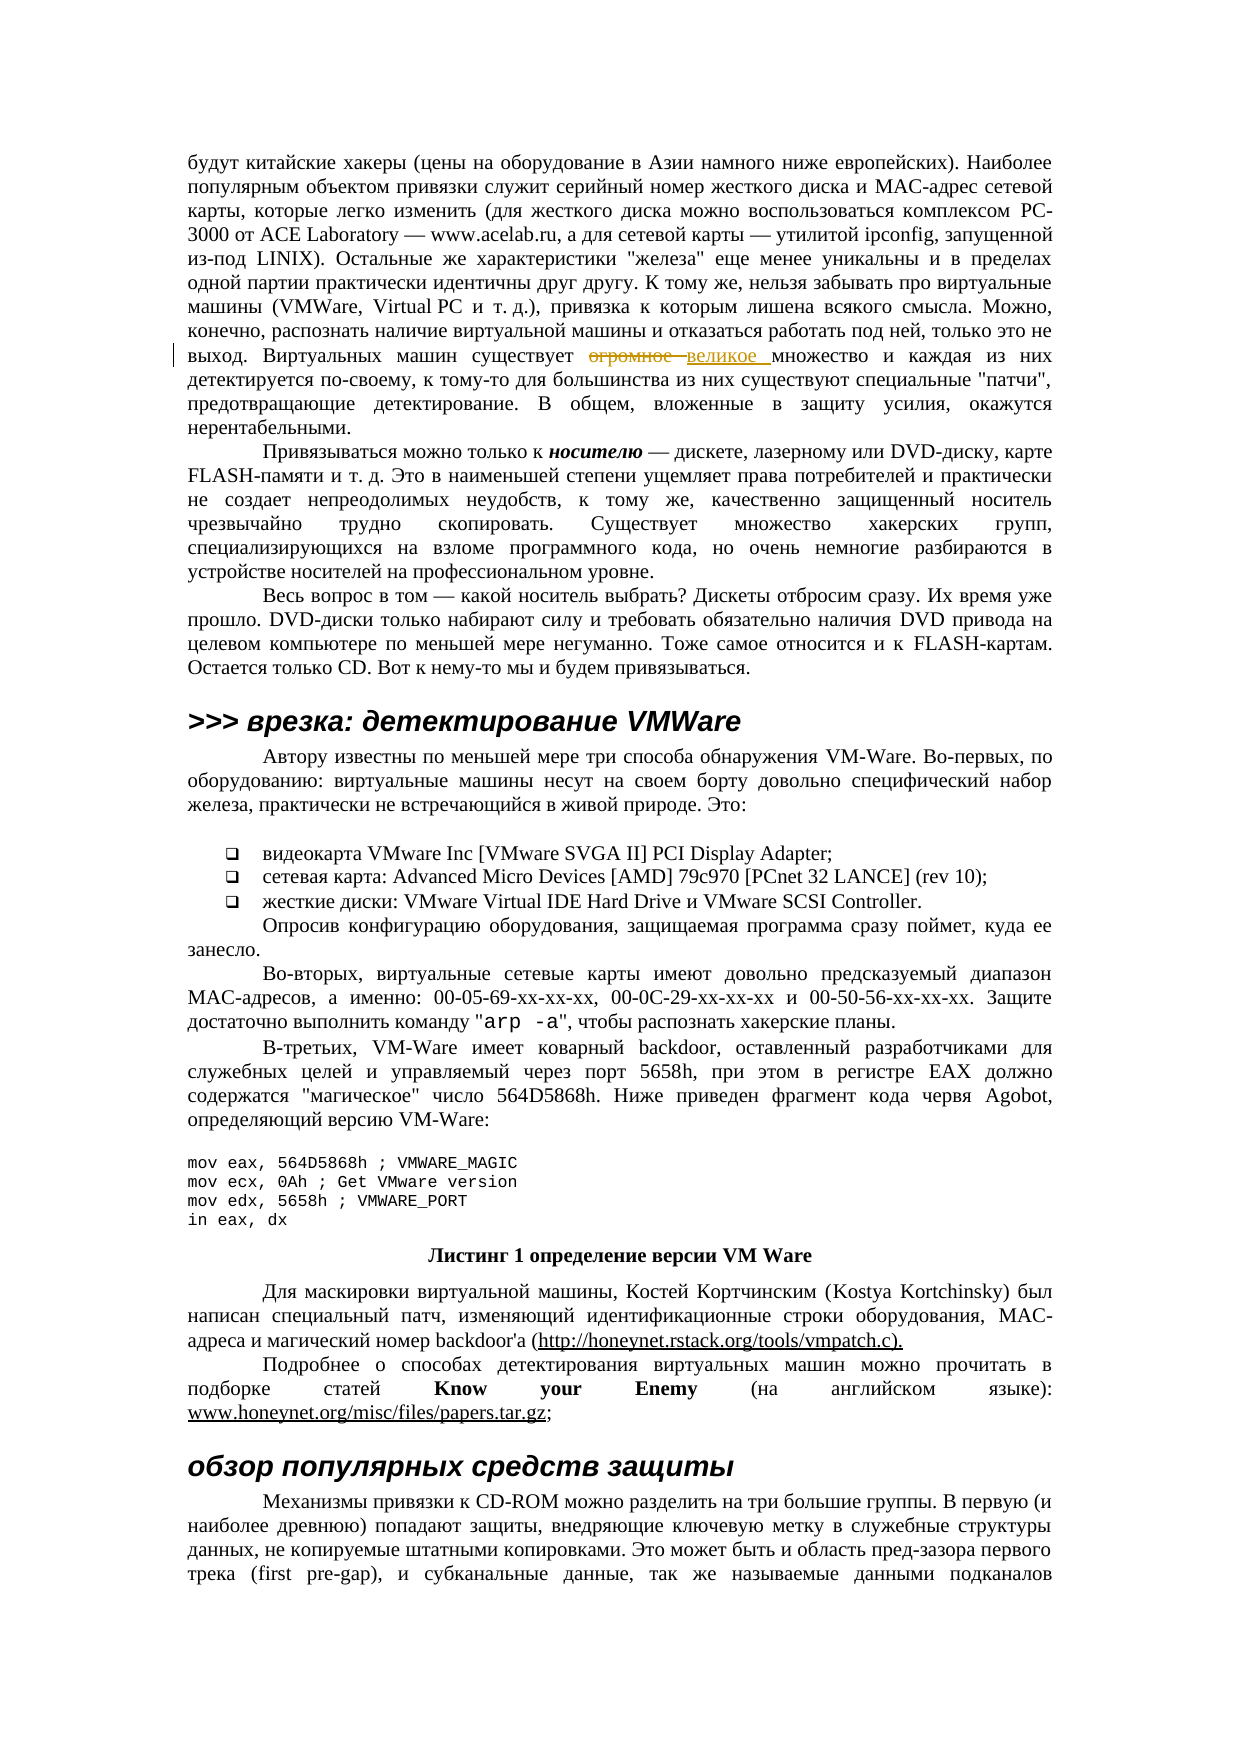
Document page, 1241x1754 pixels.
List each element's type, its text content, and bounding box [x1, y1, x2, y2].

text будут китайские хакеры (цены на оборудование в Азии намного ниже европейских). Наиболее популярным объектом привязки служит серийный номер жесткого диска и MAC-адрес сетевой карты, которые легко изменить (для жесткого диска можно воспользоваться комплексом PC-3000 от ACE Laboratory — www.acelab.ru, а для сетевой карты — утилитой ipconfig, запущенной из-под LINIX). Остальные же характеристики "железа" еще менее уникальны и в пределах одной партии практически идентичны друг другу. К тому же, нельзя забывать про виртуальные машины (VMWare, Virtual PC и т. д.), привязка к которым лишена всякого смысла. Можно, конечно, распознать наличие виртуальной машины и отказаться работать под ней, только это не выход. Виртуальных машин существует великое множество и каждая из них детектируется по-своему, к тому-то для большинства из них существуют специальные "патчи", предотвращающие детектирование. В общем, вложенные в защиту усилия, окажутся нерентабельными. [187, 150, 1053, 439]
list видеокарта VMware Inc [VMware SVGA II] PCI Display Adapter; [225, 840, 1053, 864]
list сетевая карта: Advanced Micro Devices [AMD] 79c970 [PCnet 32 LANCE] (rev 10); [225, 864, 1053, 888]
text in eax, dx [187, 1211, 1053, 1230]
text Механизмы привязки к CD-ROM можно разделить на три большие группы. В первую (и наиболее древнюю) попадают защиты, внедряющие ключевую метку в служебные структуры данных, не копируемые штатными копировками. Это может быть и область пред-зазора первого трека (first pre-gap), и субканальные данные, так же называемые данными подканалов [187, 1488, 1053, 1585]
text Привязываться можно только к носителю — дискете, лазерному или DVD-диску, карте FLASH-памяти и т. д. Это в наименьшей степени ущемляет права потребителей и практически не создает непреодолимых неудобств, к тому же, качественно защищенный носитель чрезвычайно трудно скопировать. Существует множество хакерских групп, специализирующихся на взломе программного кода, но очень немногие разбираются в устройстве носителей на профессиональном уровне. [187, 439, 1053, 583]
text Во-вторых, виртуальные сетевые карты имеют довольно предсказуемый диапазон MAC-адресов, а именно: 00-05-69-xx-xx-xx, 00-0C-29-xx-xx-xx и 00-50-56-xx-xx-xx. Защите достаточно выполнить команду "arp -a", чтобы распознать хакерские планы. [187, 961, 1053, 1034]
text Листинг 1 определение версии VM Ware [187, 1243, 1053, 1267]
list жесткие диски: VMware Virtual IDE Hard Drive и VMware SCSI Controller. [225, 888, 1053, 913]
text mov eax, 564D5868h ; VMWARE_MAGIC [187, 1155, 1053, 1174]
text Для маскировки виртуальной машины, Костей Кортчинским (Kostya Kortchinsky) был написан специальный патч, изменяющий идентификационные строки оборудования, MAC-адреса и магический номер backdoor'а (http://honeynet.rstack.org/tools/vmpatch.c). [187, 1279, 1053, 1352]
text Подробнее о способах детектирования виртуальных машин можно прочитать в подборке статей Know your Enemy (на английском языке): www.honeynet.org/misc/files/papers.tar.gz; [187, 1352, 1053, 1424]
text Опросив конфигурацию оборудования, защищаемая программа сразу поймет, куда ее занесло. [187, 913, 1053, 961]
text Автору известны по меньшей мере три способа обнаружения VM-Ware. Во-первых, по оборудованию: виртуальные машины несут на своем борту довольно специфический набор железа, практически не встречающийся в живой природе. Это: [187, 744, 1053, 816]
text mov ecx, 0Ah ; Get VMware version [187, 1174, 1053, 1193]
subtitle обзор популярных средств защиты [187, 1449, 1053, 1482]
text В-третьих, VM-Ware имеет коварный backdoor, оставленный разработчиками для служебных целей и управляемый через порт 5658h, при этом в регистре EAX должно содержатся "магическое" число 564D5868h. Ниже приведен фрагмент кода червя Agobot, определяющий версию VM-Ware: [187, 1034, 1053, 1131]
subtitle >>> врезка: детектирование VMWare [187, 704, 1053, 738]
text mov edx, 5658h ; VMWARE_PORT [187, 1193, 1053, 1211]
text Весь вопрос в том — какой носитель выбрать? Дискеты отбросим сразу. Их время уже прошло. DVD-диски только набирают силу и требовать обязательно наличия DVD привода на целевом компьютере по меньшей мере негуманно. Тоже самое относится и к FLASH-картам. Остается только CD. Вот к нему-то мы и будем привязываться. [187, 583, 1053, 679]
